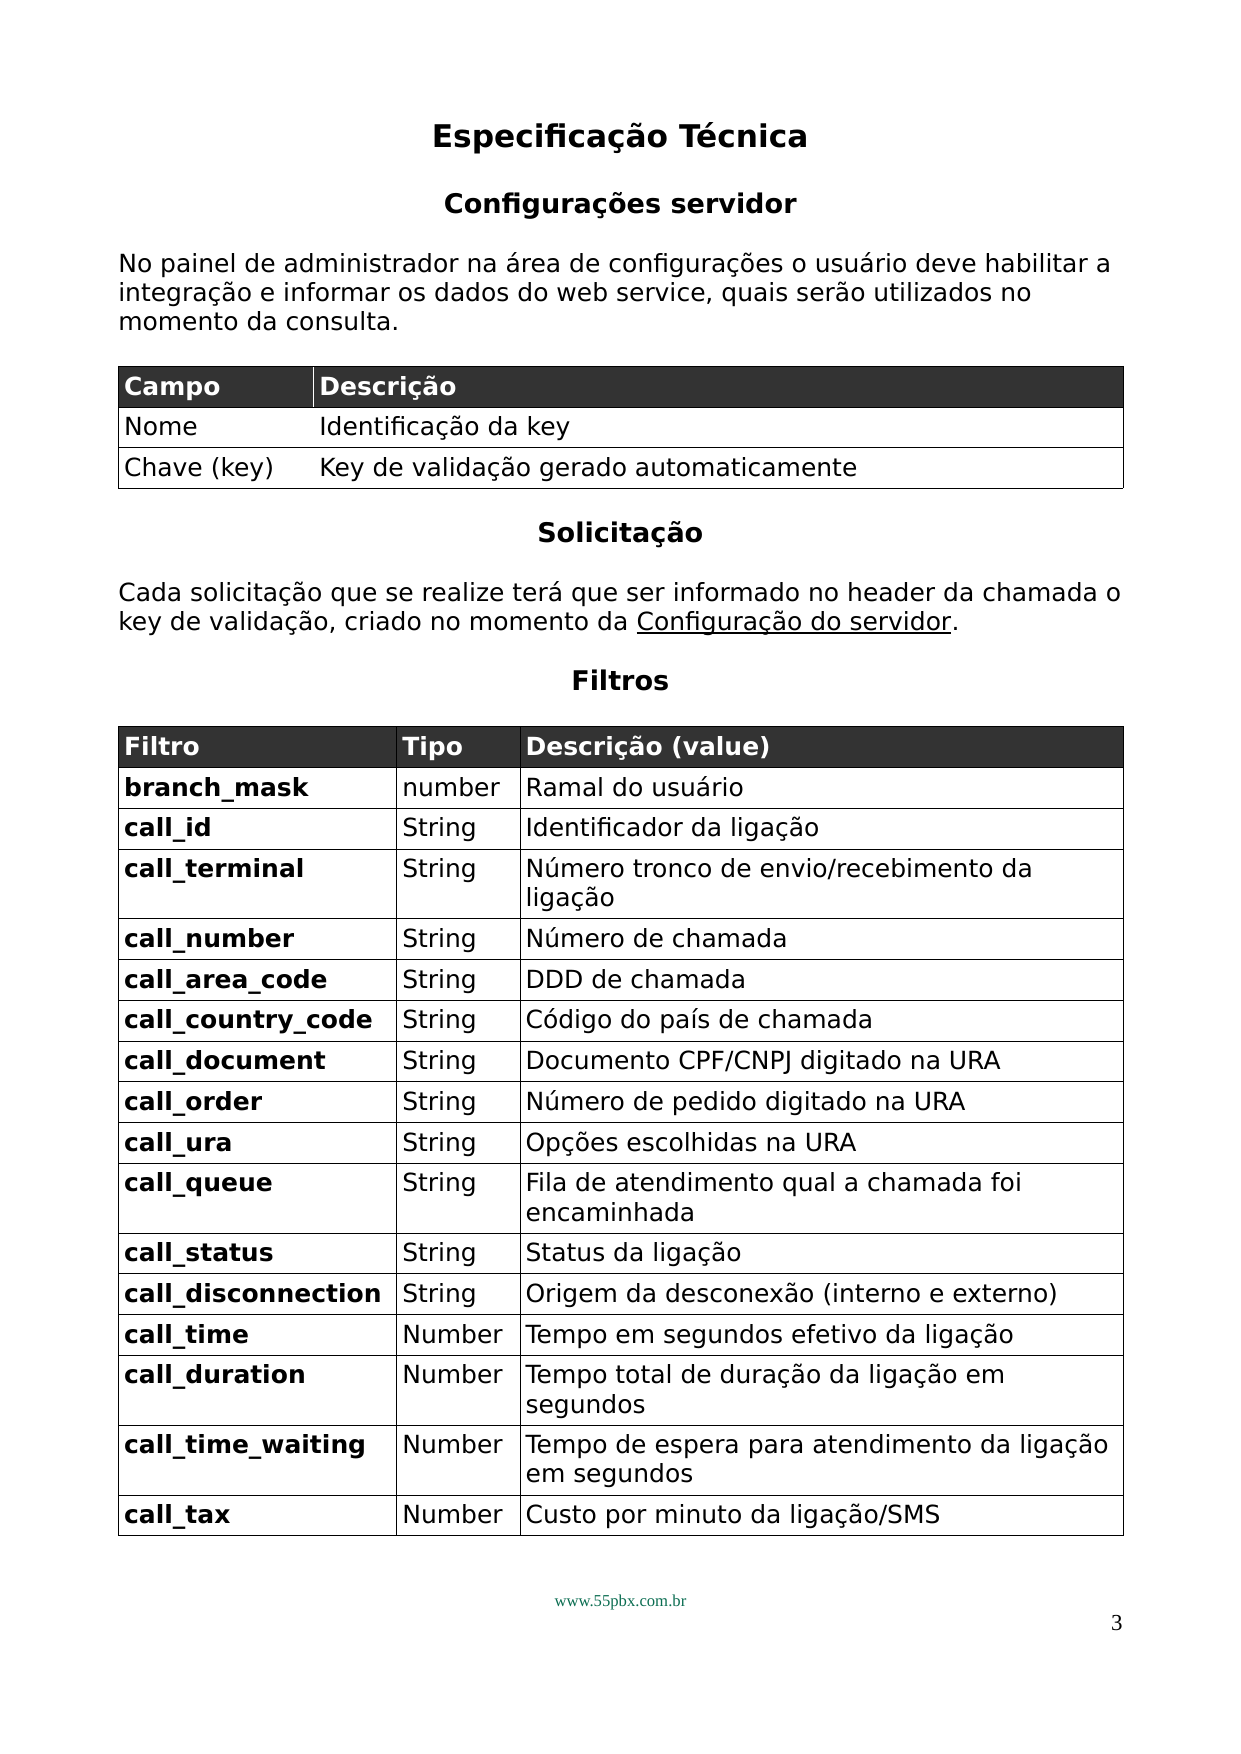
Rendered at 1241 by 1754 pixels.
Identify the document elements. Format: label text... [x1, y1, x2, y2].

table_cell call_disconnection [119, 1274, 396, 1314]
table_cell String [397, 960, 520, 1000]
text Filtros [118, 666, 1122, 697]
text Solicitação [118, 517, 1122, 549]
table_cell Código do país de chamada [521, 1001, 1123, 1041]
table_cell branch_mask [119, 768, 396, 808]
table_cell DDD de chamada [521, 960, 1123, 1000]
text Especificação Técnica [118, 118, 1122, 154]
table_cell String [397, 919, 520, 959]
table_cell Custo por minuto da ligação/SMS [521, 1496, 1123, 1535]
table_cell Tempo de espera para atendimento da ligação em segundos [521, 1426, 1123, 1494]
table_cell Tempo total de duração da ligação em segundos [521, 1356, 1123, 1425]
table_cell call_time_waiting [119, 1426, 396, 1494]
table_cell Chave (key) [119, 448, 313, 488]
table_cell Fila de atendimento qual a chamada foi encaminhada [521, 1164, 1123, 1233]
table_cell call_country_code [119, 1001, 396, 1041]
table_cell Documento CPF/CNPJ digitado na URA [521, 1042, 1123, 1081]
table_cell call_ura [119, 1123, 396, 1163]
table_header Tipo [397, 727, 520, 767]
text Cada solicitação que se realize terá que ser informado no header da chamada o key de validação, criado no momento da Configuração do servidor. [118, 578, 1122, 636]
table_cell String [397, 1234, 520, 1273]
table_cell call_queue [119, 1164, 396, 1233]
table_cell Número de pedido digitado na URA [521, 1082, 1123, 1122]
table_cell Opções escolhidas na URA [521, 1123, 1123, 1163]
table_cell String [397, 809, 520, 848]
table_cell String [397, 1123, 520, 1163]
table_cell number [397, 768, 520, 808]
table_cell call_status [119, 1234, 396, 1273]
table_cell call_number [119, 919, 396, 959]
table_cell Key de validação gerado automaticamente [314, 448, 1123, 488]
text Configurações servidor [118, 188, 1122, 220]
table_cell call_terminal [119, 850, 396, 918]
table_cell Identificação da key [314, 408, 1123, 447]
table_cell Tempo em segundos efetivo da ligação [521, 1315, 1123, 1355]
table_header Descrição [314, 367, 1123, 407]
table_cell Identificador da ligação [521, 809, 1123, 848]
table_cell Number [397, 1315, 520, 1355]
table_cell call_id [119, 809, 396, 848]
table_cell Nome [119, 408, 313, 447]
table_cell String [397, 1164, 520, 1233]
table_cell call_area_code [119, 960, 396, 1000]
table_cell String [397, 850, 520, 918]
table_cell call_duration [119, 1356, 396, 1425]
table_cell Número tronco de envio/recebimento da ligação [521, 850, 1123, 918]
table_cell Ramal do usuário [521, 768, 1123, 808]
table_cell Number [397, 1356, 520, 1425]
table_cell String [397, 1274, 520, 1314]
table_cell call_order [119, 1082, 396, 1122]
table_cell call_document [119, 1042, 396, 1081]
table_cell Número de chamada [521, 919, 1123, 959]
table_cell Number [397, 1426, 520, 1494]
table_cell String [397, 1082, 520, 1122]
table_cell call_tax [119, 1496, 396, 1535]
table_cell call_time [119, 1315, 396, 1355]
table_cell Origem da desconexão (interno e externo) [521, 1274, 1123, 1314]
table_cell Status da ligação [521, 1234, 1123, 1273]
table_header Campo [119, 367, 313, 407]
table_cell Number [397, 1496, 520, 1535]
table_cell String [397, 1042, 520, 1081]
table_cell String [397, 1001, 520, 1041]
table_header Descrição (value) [521, 727, 1123, 767]
table_header Filtro [119, 727, 396, 767]
text No painel de administrador na área de configurações o usuário deve habilitar a integração e informar os dados do web service, quais serão utilizados no momento da consulta. [118, 249, 1122, 337]
